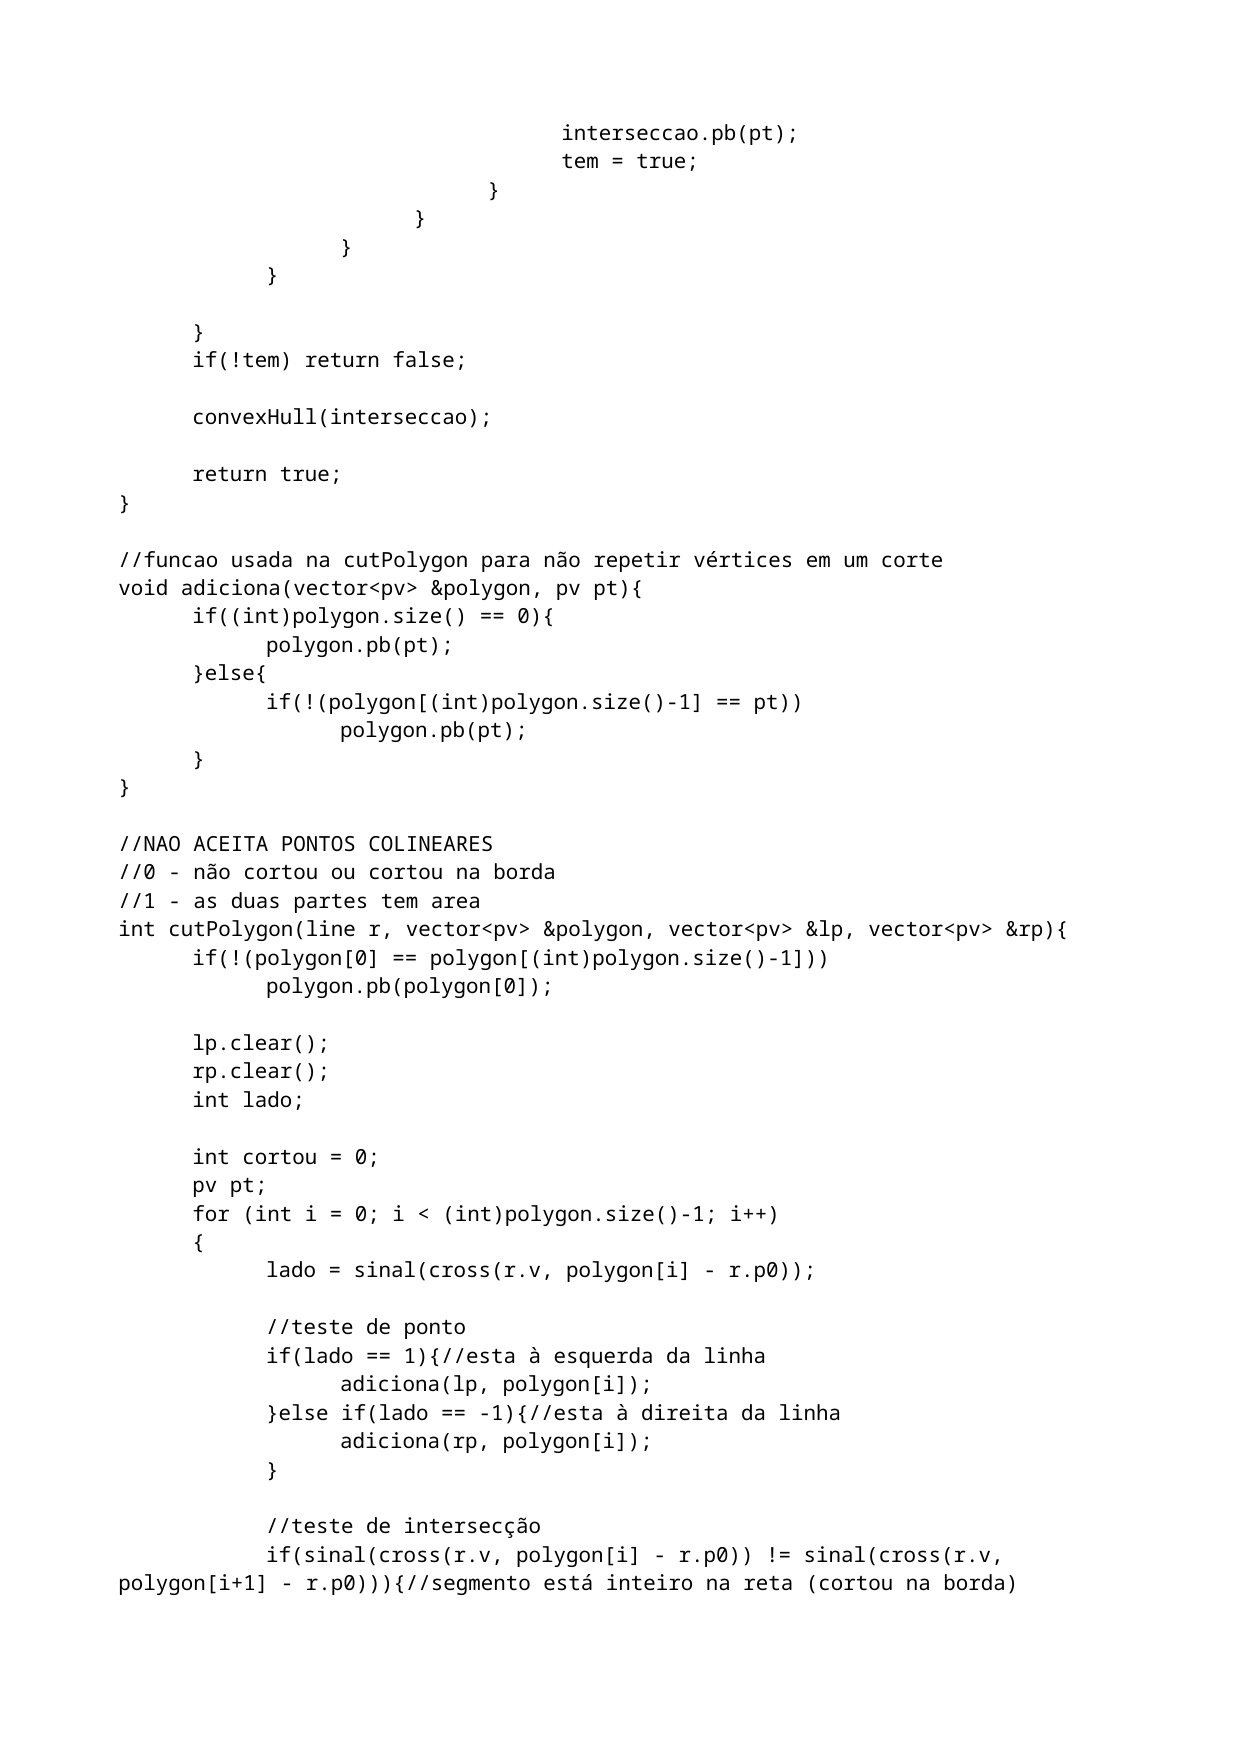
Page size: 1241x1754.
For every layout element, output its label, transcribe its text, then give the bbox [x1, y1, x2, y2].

text adiciona(lp, polygon[i]); [118, 1369, 1122, 1398]
text pv pt; [118, 1170, 1122, 1199]
text //teste de ponto [118, 1312, 1122, 1341]
text adiciona(rp, polygon[i]); [118, 1426, 1122, 1455]
text //0 - não cortou ou cortou na borda [118, 857, 1122, 886]
text //funcao usada na cutPolygon para não repetir vértices em um corte [118, 545, 1122, 573]
text //teste de intersecção [118, 1512, 1122, 1540]
text } [118, 203, 1122, 232]
text rp.clear(); [118, 1057, 1122, 1085]
text } [118, 232, 1122, 260]
text int cutPolygon(line r, vector<pv> &polygon, vector<pv> &lp, vector<pv> &rp){ [118, 914, 1122, 943]
text for (int i = 0; i < (int)polygon.size()-1; i++) [118, 1199, 1122, 1227]
text } [118, 744, 1122, 772]
text }else if(lado == -1){//esta à direita da linha [118, 1398, 1122, 1426]
text polygon.pb(polygon[0]); [118, 971, 1122, 1000]
text if(!tem) return false; [118, 346, 1122, 374]
text } [118, 1455, 1122, 1483]
text } [118, 175, 1122, 203]
text } [118, 317, 1122, 346]
text int cortou = 0; [118, 1142, 1122, 1170]
text } [118, 488, 1122, 516]
text lado = sinal(cross(r.v, polygon[i] - r.p0)); [118, 1256, 1122, 1284]
text tem = true; [118, 147, 1122, 175]
text polygon.pb(pt); [118, 630, 1122, 658]
text //1 - as duas partes tem area [118, 886, 1122, 914]
text interseccao.pb(pt); [118, 118, 1122, 147]
text //NAO ACEITA PONTOS COLINEARES [118, 829, 1122, 857]
text } [118, 260, 1122, 289]
text return true; [118, 459, 1122, 488]
text } [118, 772, 1122, 801]
text void adiciona(vector<pv> &polygon, pv pt){ [118, 573, 1122, 602]
text if((int)polygon.size() == 0){ [118, 602, 1122, 630]
text lp.clear(); [118, 1028, 1122, 1057]
text int lado; [118, 1085, 1122, 1113]
text if(sinal(cross(r.v, polygon[i] - r.p0)) != sinal(cross(r.v, polygon[i+1] - r.p0))){//segmento está inteiro na reta (cortou na borda) [118, 1540, 1122, 1597]
text if(lado == 1){//esta à esquerda da linha [118, 1341, 1122, 1369]
text }else{ [118, 658, 1122, 687]
text polygon.pb(pt); [118, 715, 1122, 744]
text if(!(polygon[0] == polygon[(int)polygon.size()-1])) [118, 943, 1122, 971]
text if(!(polygon[(int)polygon.size()-1] == pt)) [118, 687, 1122, 715]
text convexHull(interseccao); [118, 402, 1122, 431]
text { [118, 1227, 1122, 1256]
